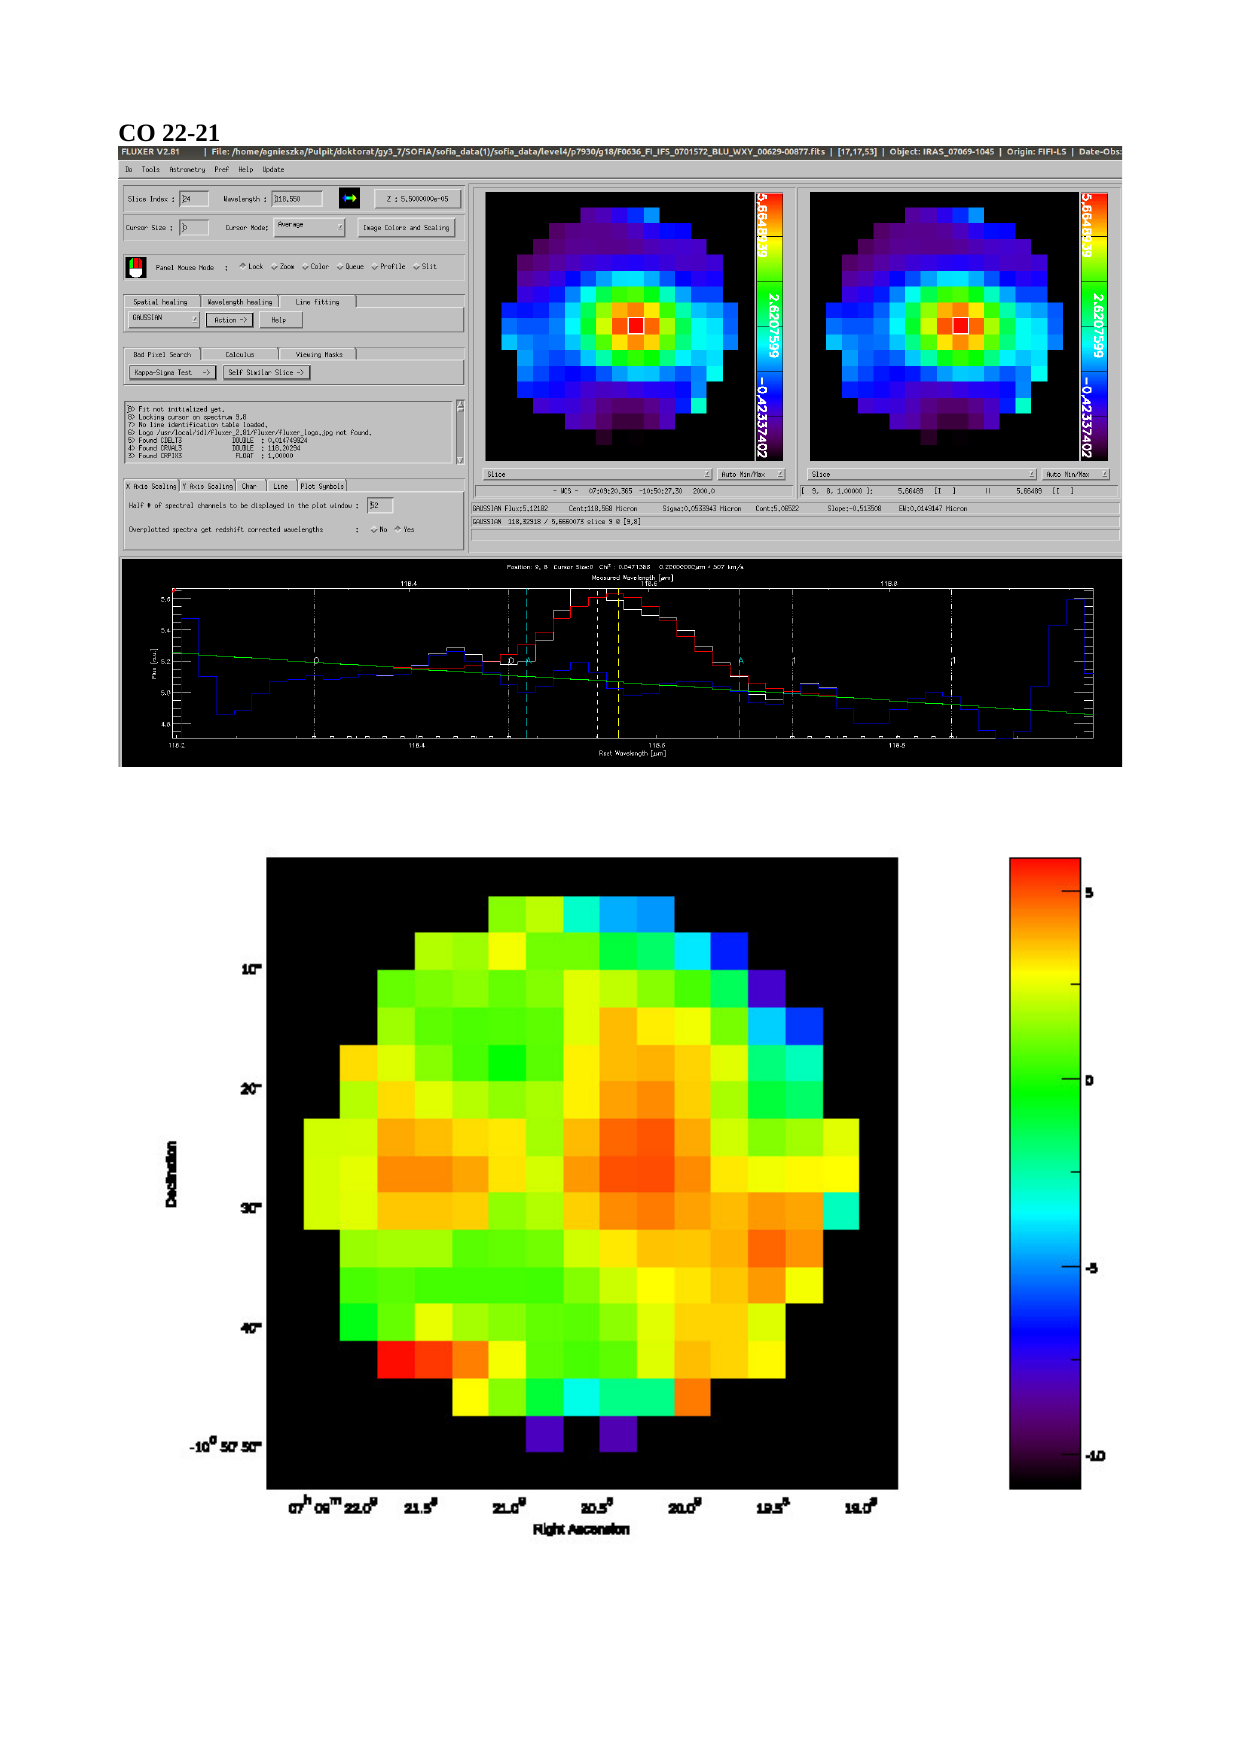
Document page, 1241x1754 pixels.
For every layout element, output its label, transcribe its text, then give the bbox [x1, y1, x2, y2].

picture [118, 146, 1123, 767]
text CO 22-21 [118, 118, 1122, 146]
picture [133, 823, 1107, 1562]
